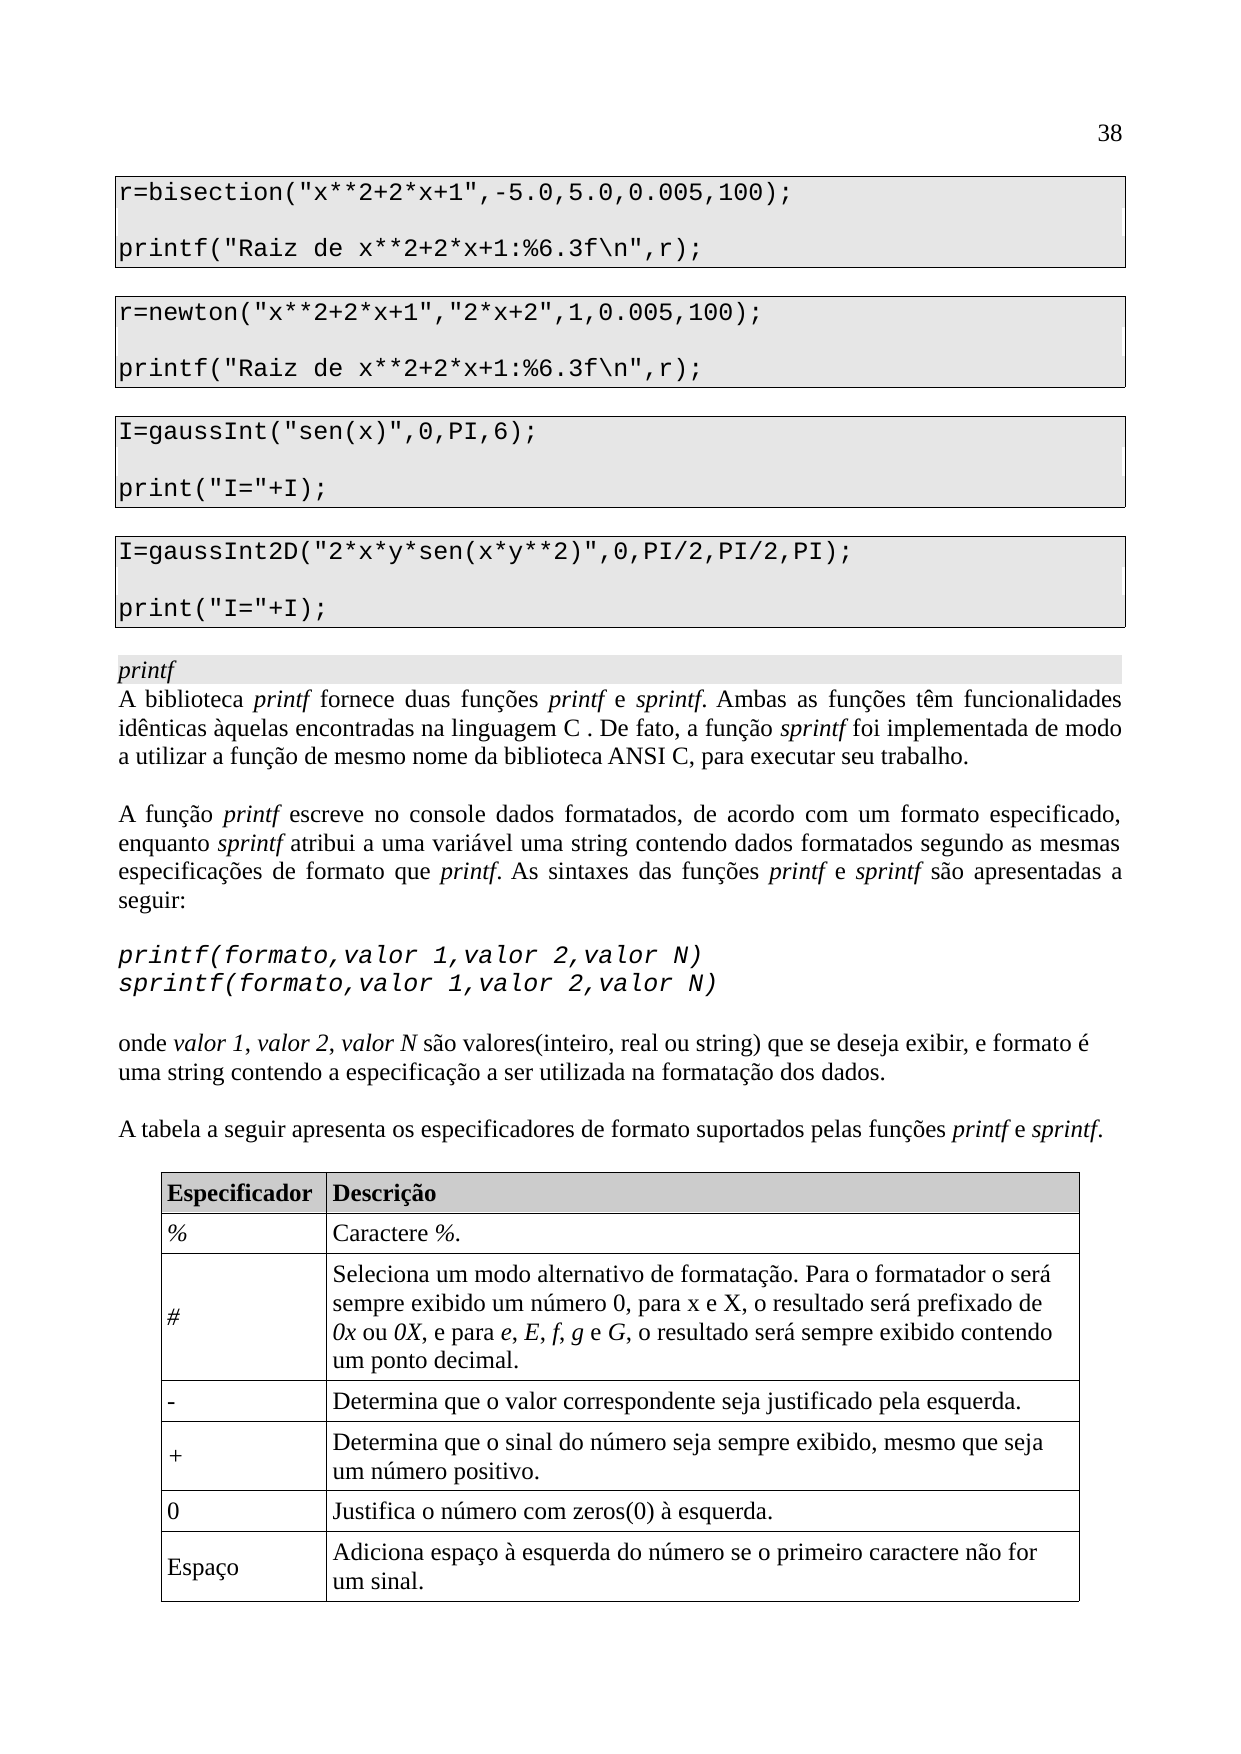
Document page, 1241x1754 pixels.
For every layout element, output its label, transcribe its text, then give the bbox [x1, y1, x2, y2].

table_cell Determina que o valor correspondente seja justificado pela esquerda. [327, 1381, 1079, 1421]
text A função printf escreve no console dados formatados, de acordo com um formato especificado, enquanto sprintf atribui a uma variável uma string contendo dados formatados segundo as mesmas especificações de formato que printf. As sintaxes das funções printf e sprintf são apresentadas a seguir: [118, 799, 1122, 914]
table_cell 0 [162, 1491, 326, 1531]
text printf [118, 655, 1122, 684]
text printf("Raiz de x**2+2*x+1:%6.3f\n",r); [116, 233, 1125, 267]
table_cell + [162, 1422, 326, 1490]
text print("I="+I); [116, 592, 1125, 627]
table_cell Justifica o número com zeros(0) à esquerda. [327, 1491, 1079, 1531]
text printf("Raiz de x**2+2*x+1:%6.3f\n",r); [116, 353, 1125, 387]
table_cell Caractere %. [327, 1214, 1079, 1253]
text printf(formato,valor 1,valor 2,valor N) [118, 943, 1122, 971]
text A tabela a seguir apresenta os especificadores de formato suportados pelas funções printf e sprintf. [118, 1114, 1122, 1143]
table_cell Seleciona um modo alternativo de formatação. Para o formatador o será sempre exibido um número 0, para x e X, o resultado será prefixado de 0x ou 0X, e para e, E, f, g e G, o resultado será sempre exibido contendo um ponto decimal. [327, 1254, 1079, 1380]
text r=newton("x**2+2*x+1","2*x+2",1,0.005,100); [116, 297, 1125, 327]
text print("I="+I); [116, 473, 1125, 507]
table_cell Adiciona espaço à esquerda do número se o primeiro caractere não for um sinal. [327, 1532, 1079, 1601]
text onde valor 1, valor 2, valor N são valores(inteiro, real ou string) que se deseja exibir, e formato é uma string contendo a especificação a ser utilizada na formatação dos dados. [118, 1028, 1122, 1086]
table_cell Espaço [162, 1532, 326, 1601]
table_header Especificador [162, 1173, 326, 1212]
table_cell - [162, 1381, 326, 1421]
text A biblioteca printf fornece duas funções printf e sprintf. Ambas as funções têm funcionalidades idênticas àquelas encontradas na linguagem C . De fato, a função sprintf foi implementada de modo a utilizar a função de mesmo nome da biblioteca ANSI C, para executar seu trabalho. [118, 684, 1122, 770]
text I=gaussInt("sen(x)",0,PI,6); [116, 417, 1125, 447]
table_cell % [162, 1214, 326, 1253]
text sprintf(formato,valor 1,valor 2,valor N) [118, 971, 1122, 999]
table_cell Determina que o sinal do número seja sempre exibido, mesmo que seja um número positivo. [327, 1422, 1079, 1490]
table_header Descrição [327, 1173, 1079, 1212]
text r=bisection("x**2+2*x+1",-5.0,5.0,0.005,100); [116, 177, 1125, 208]
text I=gaussInt2D("2*x*y*sen(x*y**2)",0,PI/2,PI/2,PI); [116, 537, 1125, 567]
table_cell # [162, 1254, 326, 1380]
